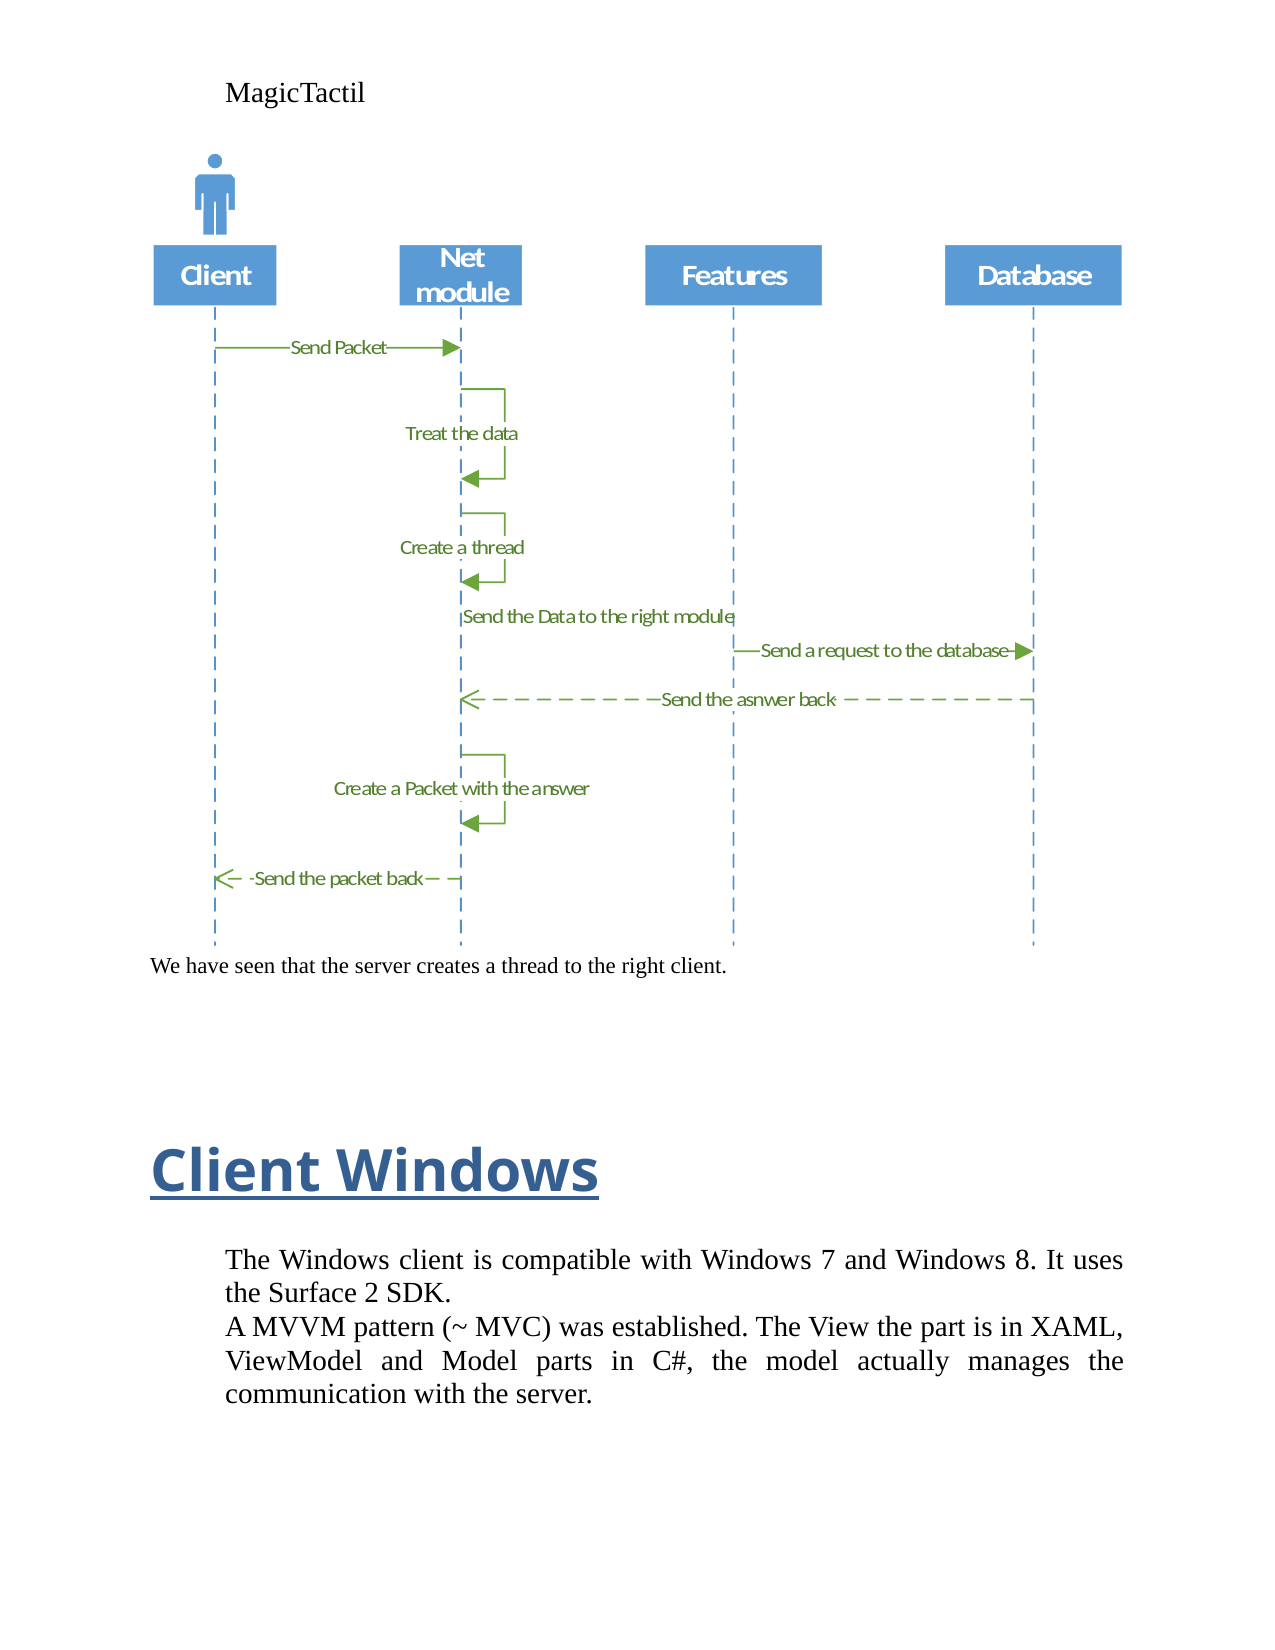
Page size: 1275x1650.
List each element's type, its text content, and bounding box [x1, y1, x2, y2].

text A MVVM pattern (~ MVC) was established. The View the part is in XAML, ViewModel and Model parts in C#, the model actually manages the communication with the server. [225, 1309, 1125, 1410]
text We have seen that the server creates a thread to the right client. [150, 952, 1125, 978]
text The Windows client is compatible with Windows 7 and Windows 8. It uses the Surface 2 SDK. [225, 1242, 1125, 1309]
subtitle Client Windows [150, 1129, 1125, 1208]
